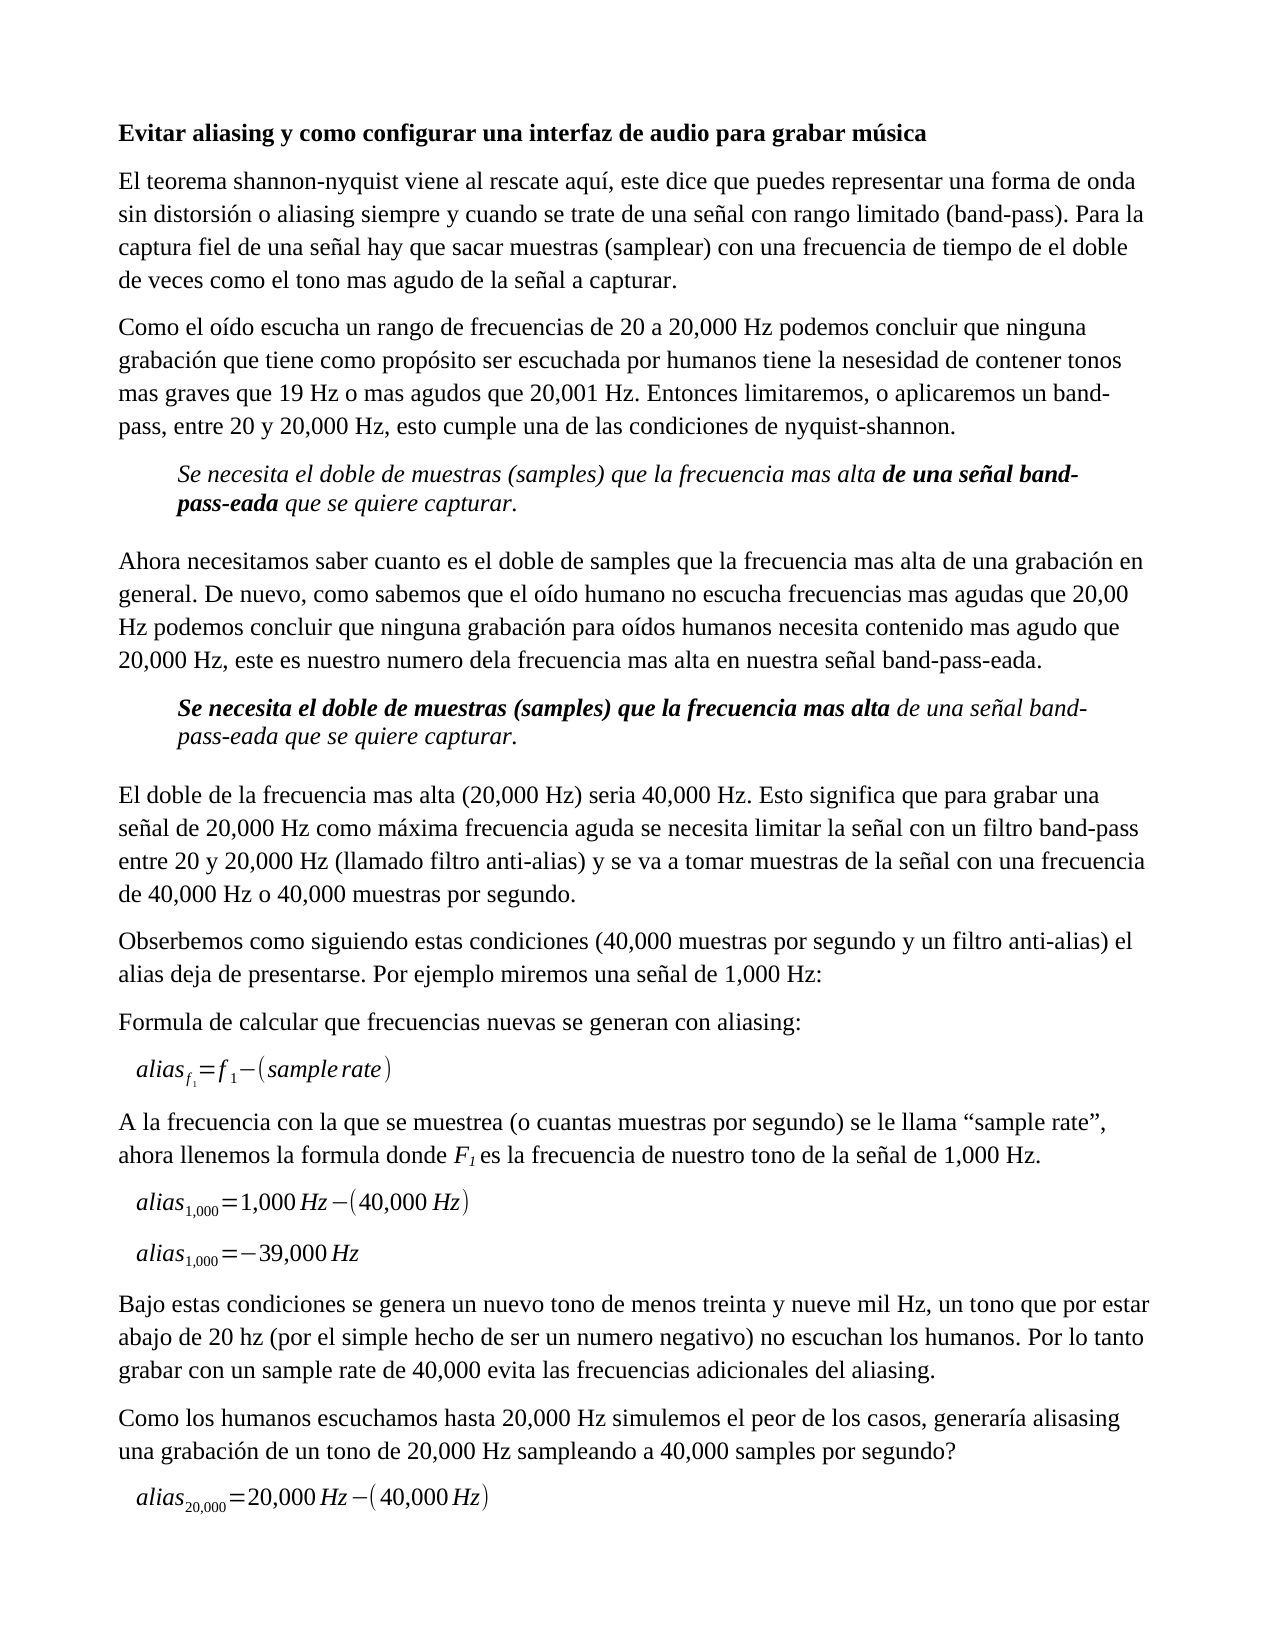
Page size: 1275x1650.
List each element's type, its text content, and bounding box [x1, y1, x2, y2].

text Ahora necesitamos saber cuanto es el doble de samples que la frecuencia mas alta de una grabación en general. De nuevo, como sabemos que el oído humano no escucha frecuencias mas agudas que 20,00 Hz podemos concluir que ninguna grabación para oídos humanos necesita contenido mas agudo que 20,000 Hz, este es nuestro numero dela frecuencia mas alta en nuestra señal band-pass-eada. [118, 546, 1157, 674]
text Se necesita el doble de muestras (samples) que la frecuencia mas alta de una señal band-pass-eada que se quiere capturar. [177, 459, 1098, 517]
text Formula de calcular que frecuencias nuevas se generan con aliasing: [118, 1007, 1157, 1036]
text Obserbemos como siguiendo estas condiciones (40,000 muestras por segundo y un filtro anti-alias) el alias deja de presentarse. Por ejemplo miremos una señal de 1,000 Hz: [118, 926, 1157, 988]
text El doble de la frecuencia mas alta (20,000 Hz) seria 40,000 Hz. Esto significa que para grabar una señal de 20,000 Hz como máxima frecuencia aguda se necesita limitar la señal con un filtro band-pass entre 20 y 20,000 Hz (llamado filtro anti-alias) y se va a tomar muestras de la señal con una frecuencia de 40,000 Hz o 40,000 muestras por segundo. [118, 780, 1157, 907]
text Como los humanos escuchamos hasta 20,000 Hz simulemos el peor de los casos, generaría alisasing una grabación de un tono de 20,000 Hz sampleando a 40,000 samples por segundo? [118, 1403, 1157, 1464]
text Se necesita el doble de muestras (samples) que la frecuencia mas alta de una señal band-pass-eada que se quiere capturar. [177, 693, 1098, 750]
text Bajo estas condiciones se genera un nuevo tono de menos treinta y nueve mil Hz, un tono que por estar abajo de 20 hz (por el simple hecho de ser un numero negativo) no escuchan los humanos. Por lo tanto grabar con un sample rate de 40,000 evita las frecuencias adicionales del aliasing. [118, 1289, 1157, 1384]
text Como el oído escucha un rango de frecuencias de 20 a 20,000 Hz podemos concluir que ninguna grabación que tiene como propósito ser escuchada por humanos tiene la nesesidad de contener tonos mas graves que 19 Hz o mas agudos que 20,001 Hz. Entonces limitaremos, o aplicaremos un band-pass, entre 20 y 20,000 Hz, esto cumple una de las condiciones de nyquist-shannon. [118, 312, 1157, 440]
text El teorema shannon-nyquist viene al rescate aquí, este dice que puedes representar una forma de onda sin distorsión o aliasing siempre y cuando se trate de una señal con rango limitado (band-pass). Para la captura fiel de una señal hay que sacar muestras (samplear) con una frecuencia de tiempo de el doble de veces como el tono mas agudo de la señal a capturar. [118, 166, 1157, 293]
text A la frecuencia con la que se muestrea (o cuantas muestras por segundo) se le llama “sample rate”, ahora llenemos la formula donde F1 es la frecuencia de nuestro tono de la señal de 1,000 Hz. [118, 1107, 1157, 1169]
text Evitar aliasing y como configurar una interfaz de audio para grabar música [118, 118, 1157, 147]
